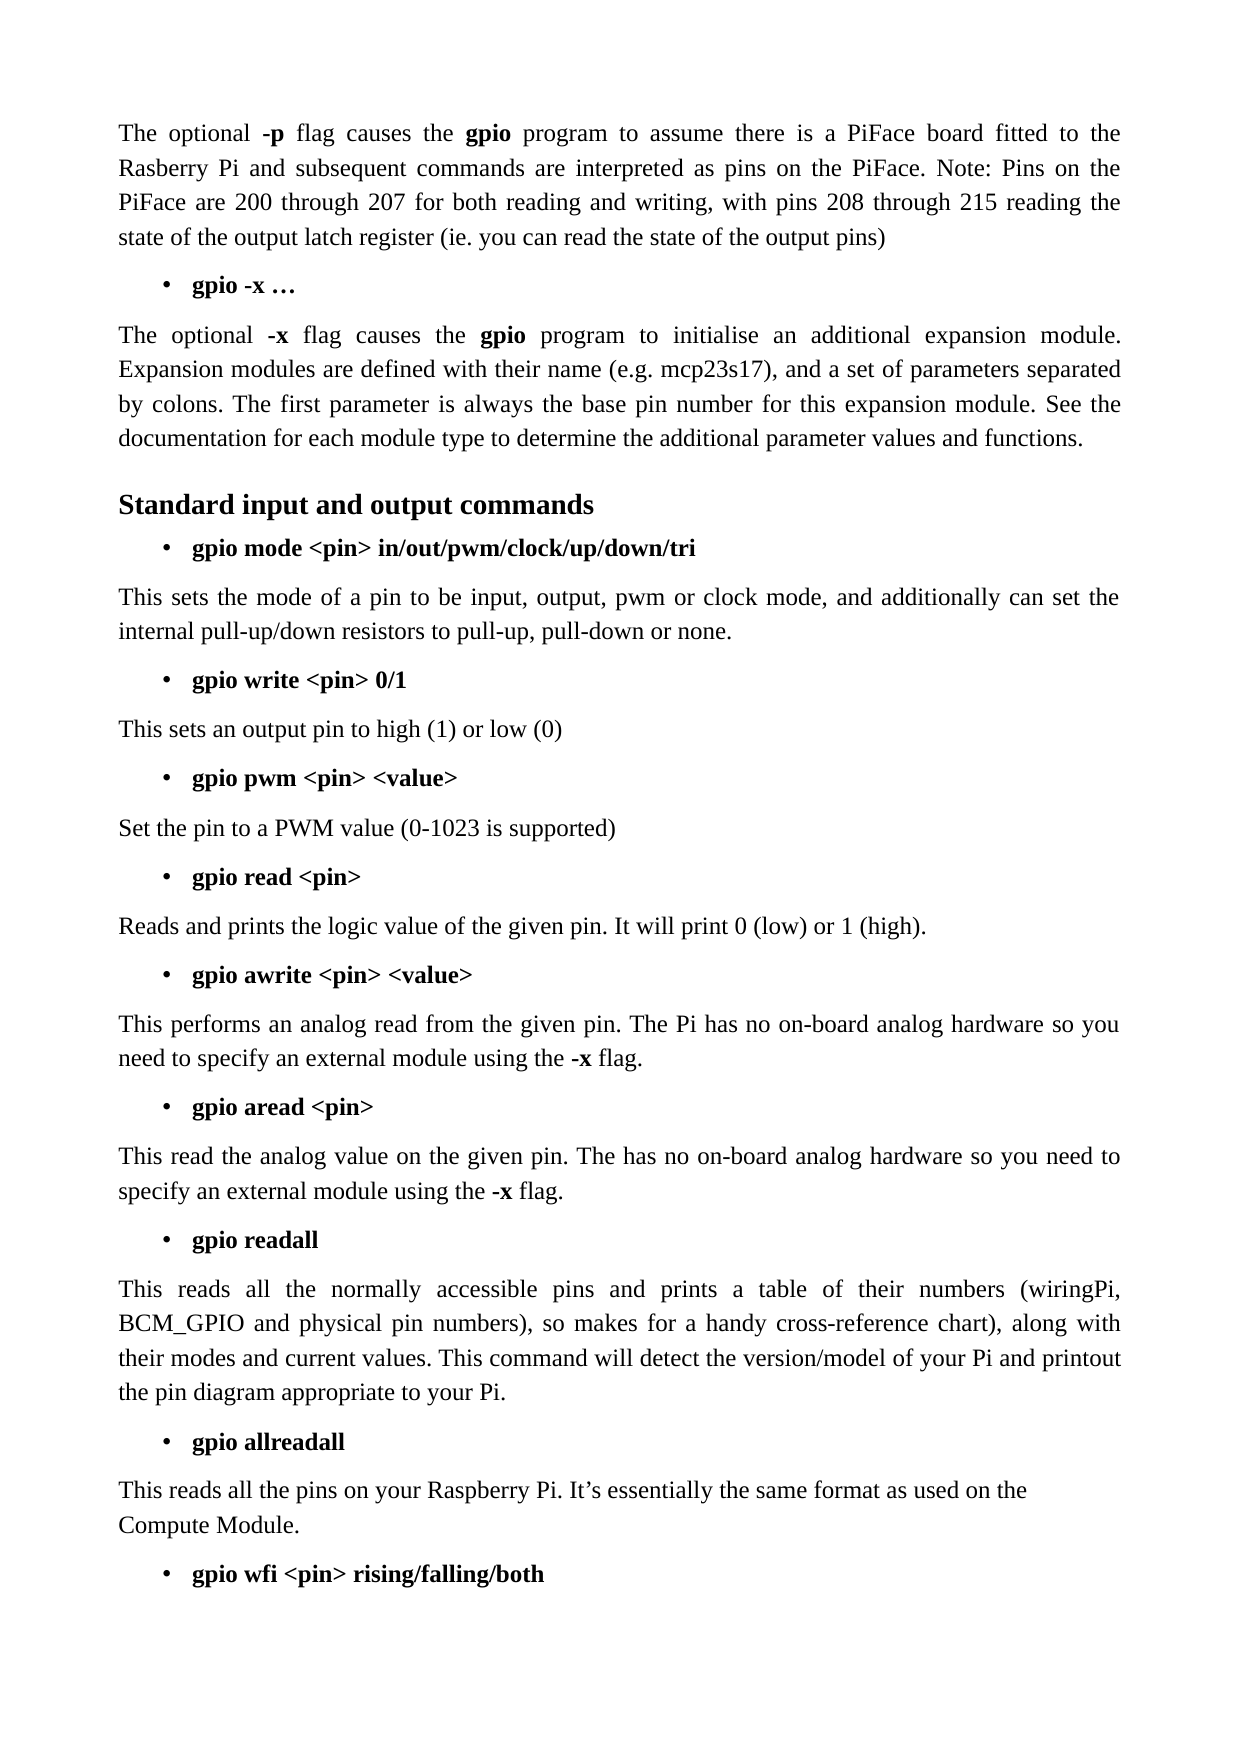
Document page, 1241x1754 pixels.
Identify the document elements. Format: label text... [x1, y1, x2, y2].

subtitle Standard input and output commands [118, 487, 1122, 520]
text This read the analog value on the given pin. The has no on-board analog hardware so you need to specify an external module using the -x flag. [118, 1141, 1122, 1205]
text This sets the mode of a pin to be input, output, pwm or clock mode, and additionally can set the internal pull-up/down resistors to pull-up, pull-down or none. [118, 582, 1122, 645]
text Set the pin to a PWM value (0-1023 is supported) [118, 813, 1122, 841]
list gpio pwm <pin> <value> [162, 763, 1122, 792]
text This reads all the pins on your Raspberry Pi. It’s essentially the same format as used on the Compute Module. [118, 1476, 1122, 1539]
list gpio awrite <pin> <value> [162, 960, 1122, 988]
text Reads and prints the logic value of the given pin. It will print 0 (low) or 1 (high). [118, 911, 1122, 939]
text This reads all the normally accessible pins and prints a table of their numbers (wiringPi, BCM_GPIO and physical pin numbers), so makes for a handy cross-reference chart), along with their modes and current values. This command will detect the version/model of your Pi and printout the pin diagram appropriate to your Pi. [118, 1274, 1122, 1406]
list gpio read <pin> [162, 862, 1122, 890]
text The optional -x flag causes the gpio program to initialise an additional expansion module. Expansion modules are defined with their name (e.g. mcp23s17), and a set of parameters separated by colons. The first parameter is always the base pin number for this expansion module. See the documentation for each module type to determine the additional parameter values and functions. [118, 320, 1122, 452]
list gpio aread <pin> [162, 1092, 1122, 1121]
list gpio wfi <pin> rising/falling/both [162, 1559, 1122, 1588]
list gpio readall [162, 1225, 1122, 1254]
list gpio write <pin> 0/1 [162, 665, 1122, 694]
list gpio -x … [162, 271, 1122, 299]
text This sets an output pin to high (1) or low (0) [118, 714, 1122, 743]
text This performs an analog read from the given pin. The Pi has no on-board analog hardware so you need to specify an external module using the -x flag. [118, 1009, 1122, 1072]
list gpio mode <pin> in/out/pwm/clock/up/down/tri [162, 533, 1122, 562]
list gpio allreadall [162, 1427, 1122, 1455]
text The optional -p flag causes the gpio program to assume there is a PiFace board fitted to the Rasberry Pi and subsequent commands are interpreted as pins on the PiFace. Note: Pins on the PiFace are 200 through 207 for both reading and writing, with pins 208 through 215 reading the state of the output latch register (ie. you can read the state of the output pins) [118, 118, 1122, 250]
